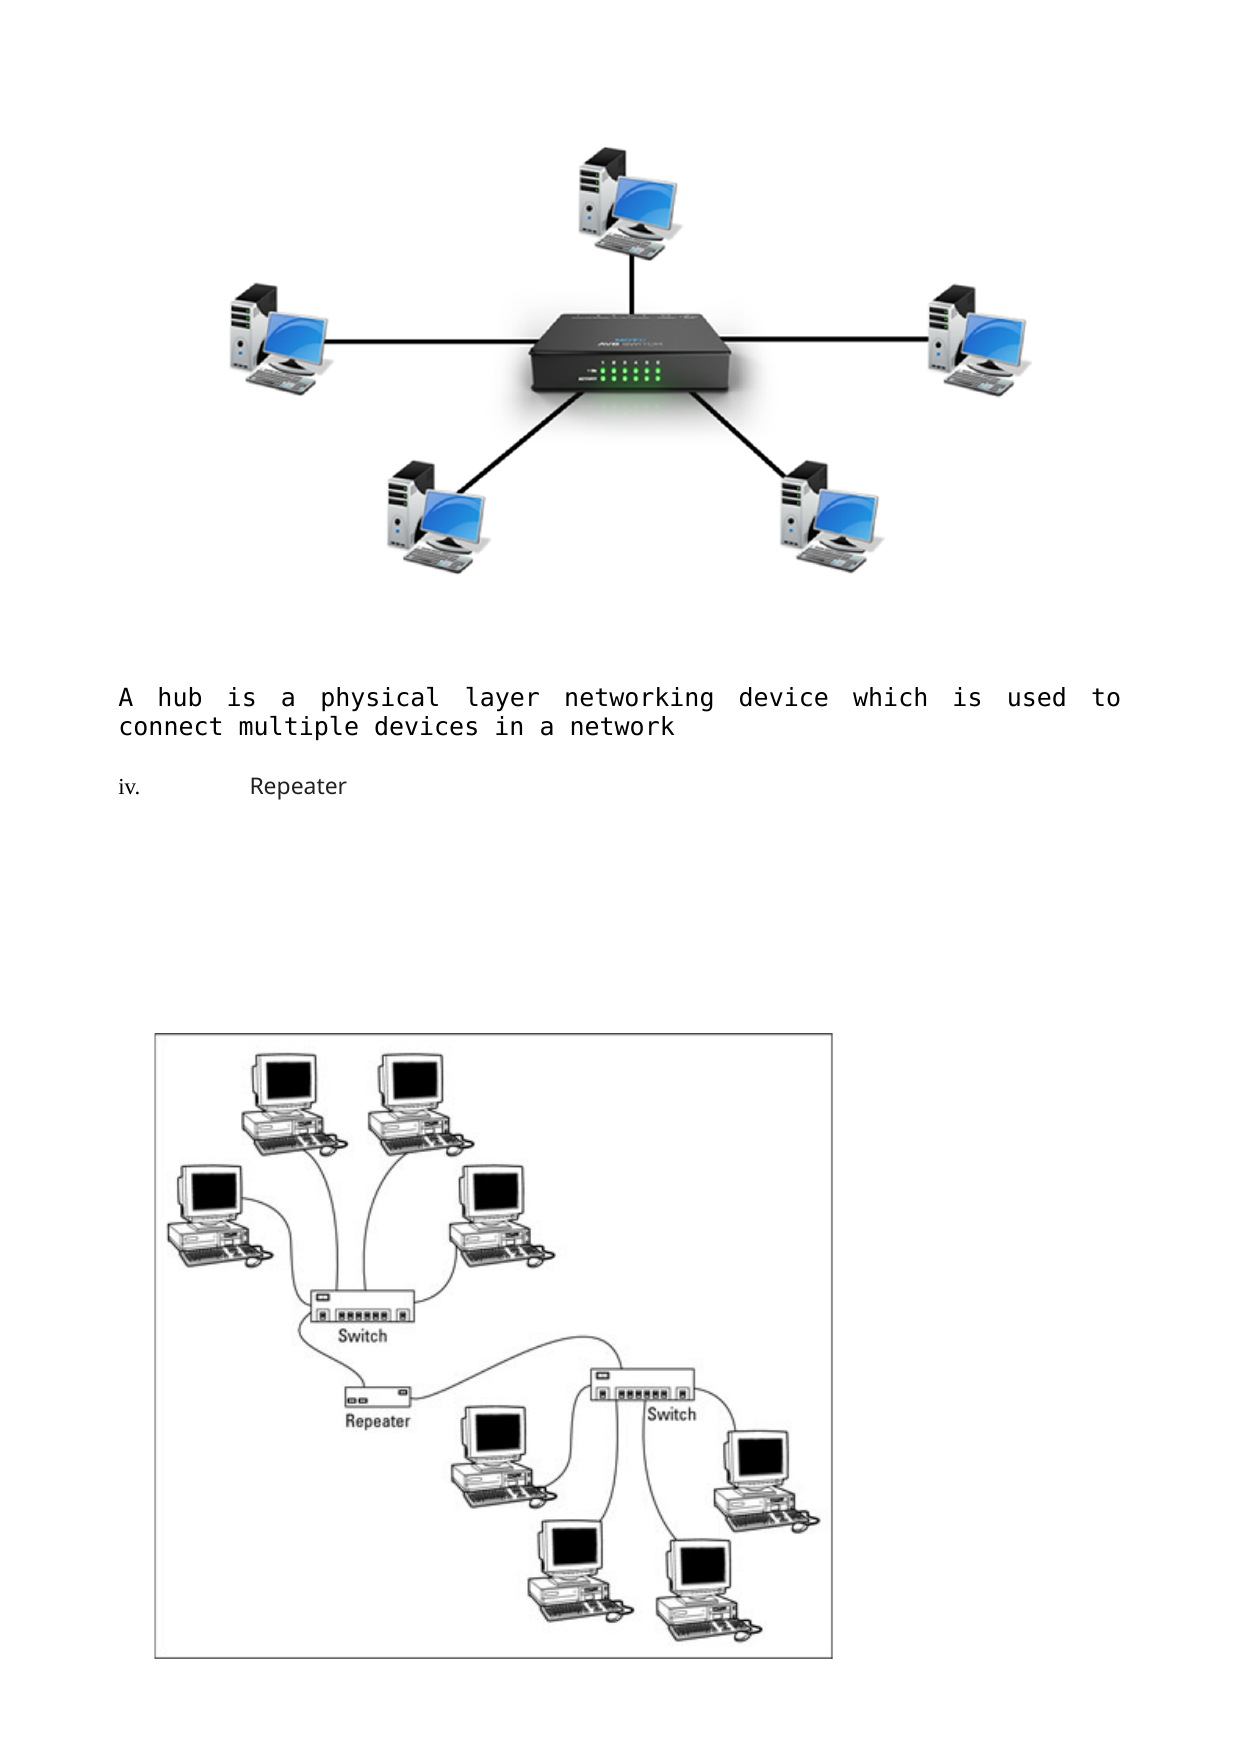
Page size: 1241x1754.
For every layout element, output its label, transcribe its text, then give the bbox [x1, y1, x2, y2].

list Repeater [118, 770, 1122, 801]
picture [154, 1033, 833, 1659]
picture [118, 118, 1123, 683]
text A hub is a physical layer networking device which is used to connect multiple devices in a network [118, 683, 1122, 741]
